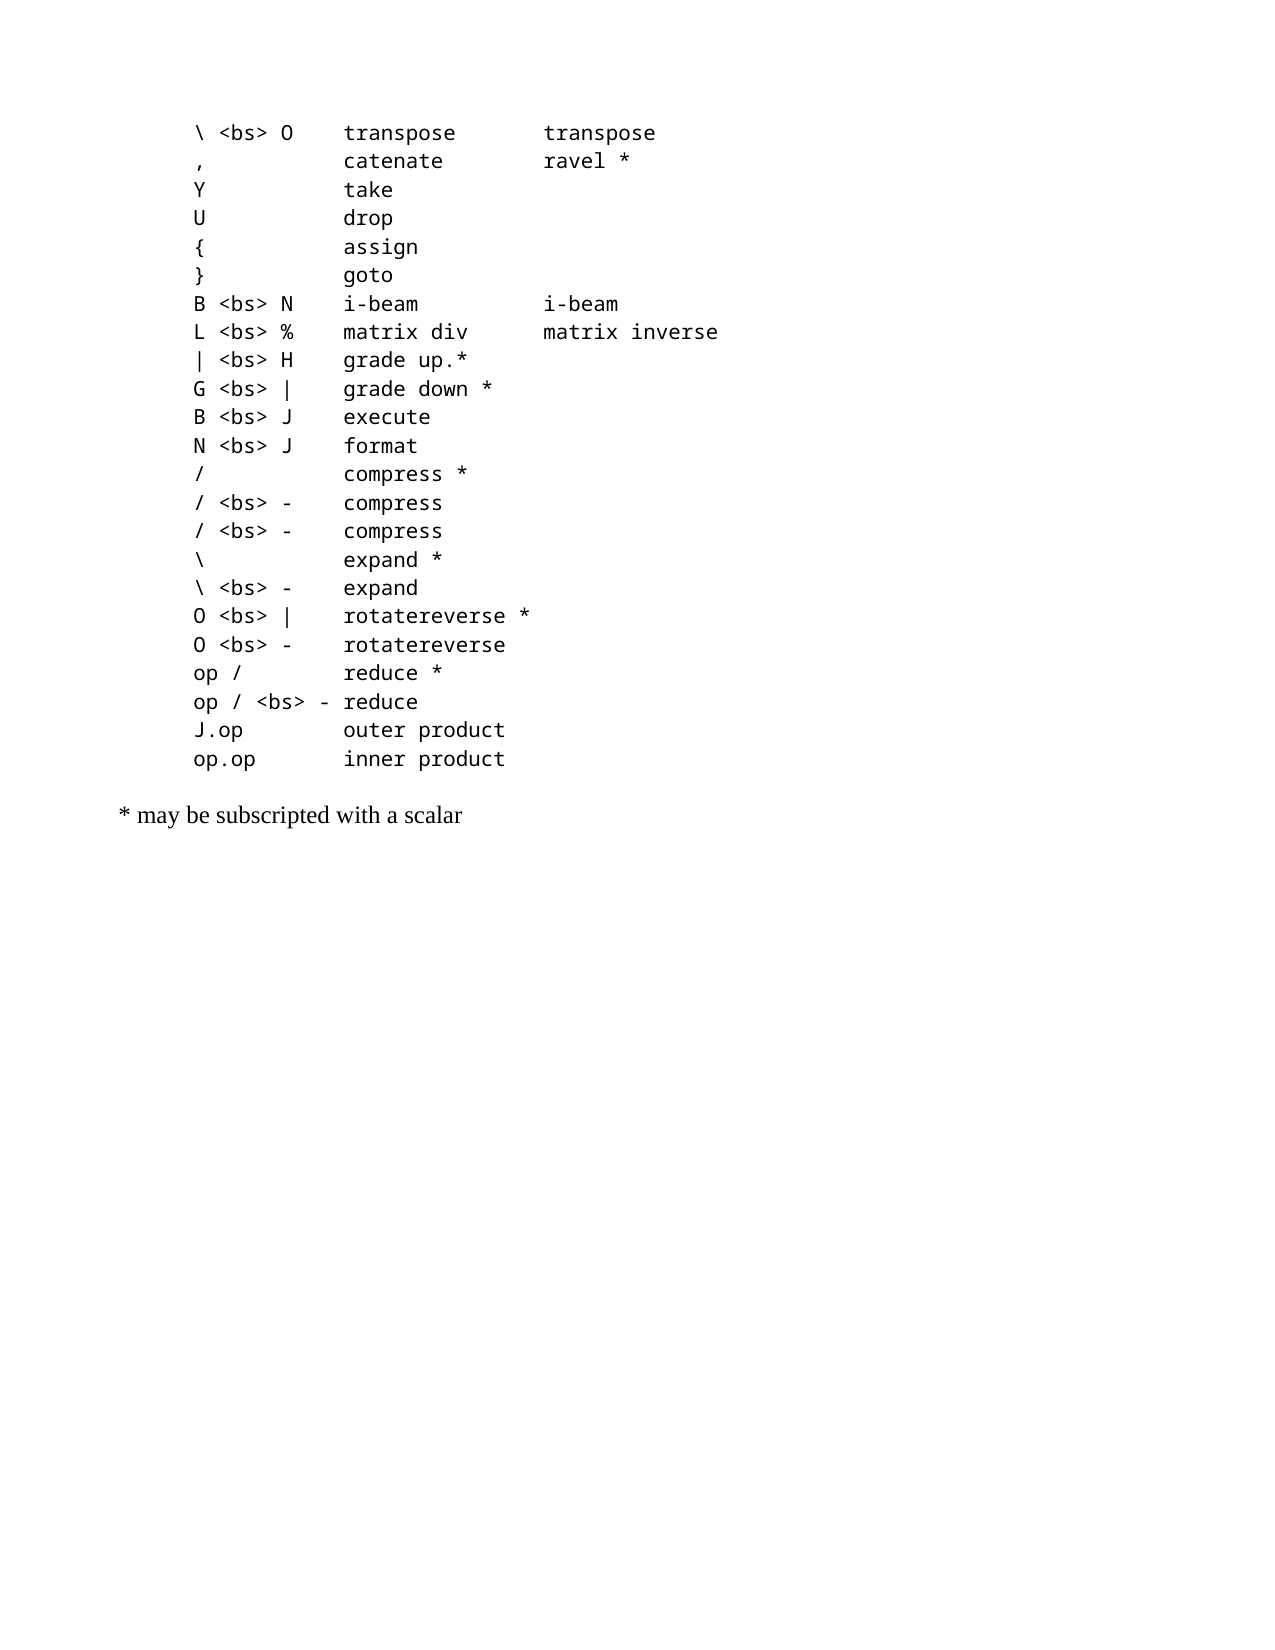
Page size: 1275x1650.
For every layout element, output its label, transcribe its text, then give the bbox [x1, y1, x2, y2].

text G <bs> | grade down * [118, 374, 1157, 402]
text B <bs> N i-beam i-beam [118, 289, 1157, 317]
text op / <bs> - reduce [118, 687, 1157, 715]
text / <bs> - compress [118, 488, 1157, 516]
text op / reduce * [118, 658, 1157, 687]
text N <bs> J format [118, 431, 1157, 459]
text , catenate ravel * [118, 147, 1157, 175]
text Y take [118, 175, 1157, 203]
text U drop [118, 203, 1157, 232]
text B <bs> J execute [118, 402, 1157, 431]
text } goto [118, 260, 1157, 289]
text O <bs> - rotatereverse [118, 630, 1157, 658]
text \ expand * [118, 545, 1157, 573]
text * may be subscripted with a scalar [118, 801, 1157, 829]
text O <bs> | rotatereverse * [118, 602, 1157, 630]
text L <bs> % matrix div matrix inverse [118, 317, 1157, 346]
text J.op outer product [118, 715, 1157, 744]
text | <bs> H grade up.* [118, 346, 1157, 374]
text \ <bs> - expand [118, 573, 1157, 602]
text / <bs> - compress [118, 516, 1157, 545]
text / compress * [118, 459, 1157, 488]
text op.op inner product [118, 744, 1157, 772]
text \ <bs> O transpose transpose [118, 118, 1157, 147]
text { assign [118, 232, 1157, 260]
